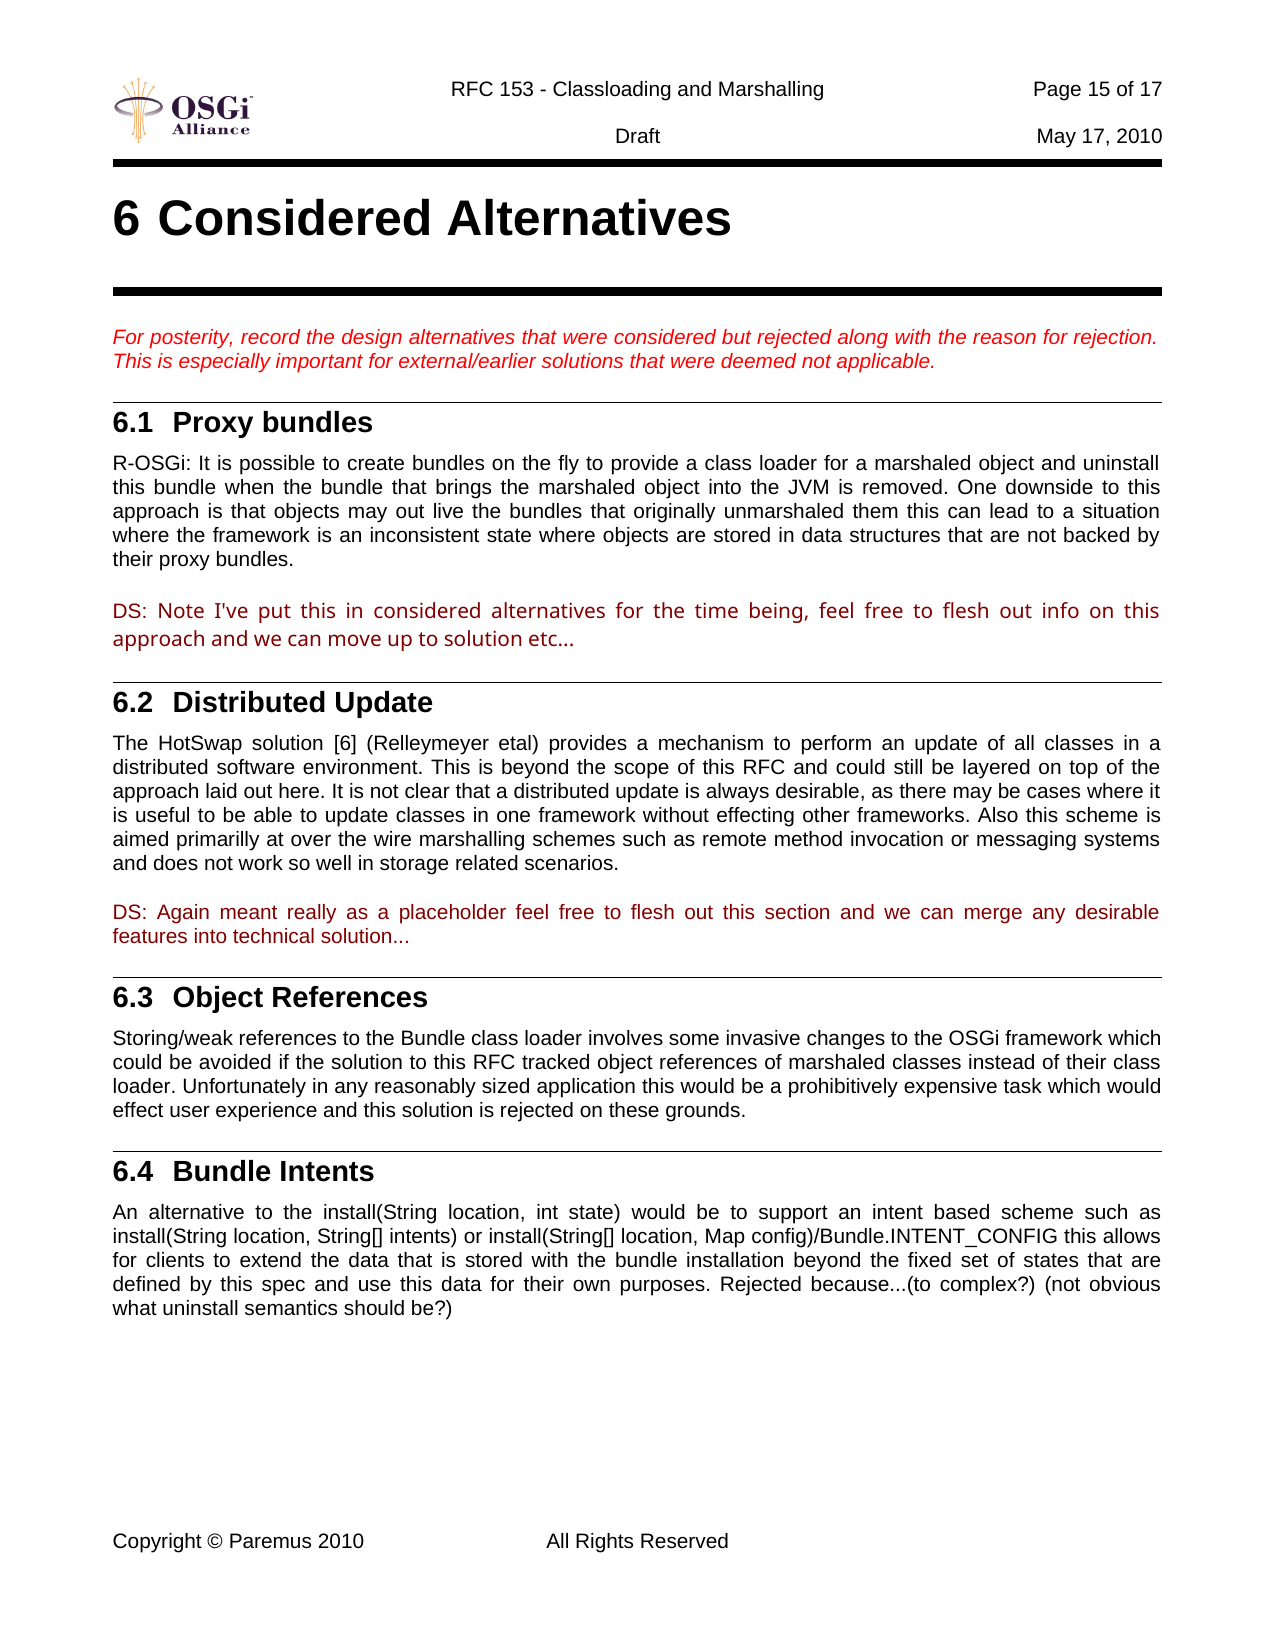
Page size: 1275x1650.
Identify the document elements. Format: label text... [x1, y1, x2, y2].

text The HotSwap solution [6]. (Relleymeyer etal) provides a mechanism to perform an update of all classes in a distributed software environment. This is beyond the scope of this RFC and could still be layered on top of the approach laid out here. It is not clear that a distributed update is always desirable, as there may be cases where it is useful to be able to update classes in one framework without effecting other frameworks. Also this scheme is aimed primarilly at over the wire marshalling schemes such as remote method invocation or messaging systems and does not work so well in storage related scenarios. [112, 731, 1162, 875]
subtitle Considered Alternatives [112, 160, 1162, 296]
text Storing/weak references to the Bundle class loader involves some invasive changes to the OSGi framework which could be avoided if the solution to this RFC tracked object references of marshaled classes instead of their class loader. Unfortunately in any reasonably sized application this would be a prohibitively expensive task which would effect user experience and this solution is rejected on these grounds. [112, 1026, 1162, 1122]
subtitle Object References [112, 978, 1162, 1013]
text DS: Note I've put this in considered alternatives for the time being, feel free to flesh out info on this approach and we can move up to solution etc... [112, 596, 1162, 653]
text DS: Again meant really as a placeholder feel free to flesh out this section and we can merge any desirable features into technical solution... [112, 900, 1162, 948]
subtitle Bundle Intents [112, 1152, 1162, 1188]
text R-OSGi: It is possible to create bundles on the fly to provide a class loader for a marshaled object and uninstall this bundle when the bundle that brings the marshaled object into the JVM is removed. One downside to this approach is that objects may out live the bundles that originally unmarshaled them this can lead to a situation where the framework is an inconsistent state where objects are stored in data structures that are not backed by their proxy bundles. [112, 451, 1162, 571]
text An alternative to the install(String location, int state) would be to support an intent based scheme such as install(String location, String[] intents) or install(String[] location, Map config)/Bundle.INTENT_CONFIG this allows for clients to extend the data that is stored with the bundle installation beyond the fixed set of states that are defined by this spec and use this data for their own purposes. Rejected because...(to complex?) (not obvious what uninstall semantics should be?) [112, 1200, 1162, 1320]
subtitle Distributed Update [112, 683, 1162, 718]
picture [114, 78, 254, 143]
text For posterity, record the design alternatives that were considered but rejected along with the reason for rejection. This is especially important for external/earlier solutions that were deemed not applicable. [112, 325, 1162, 373]
subtitle Proxy bundles [112, 403, 1162, 438]
